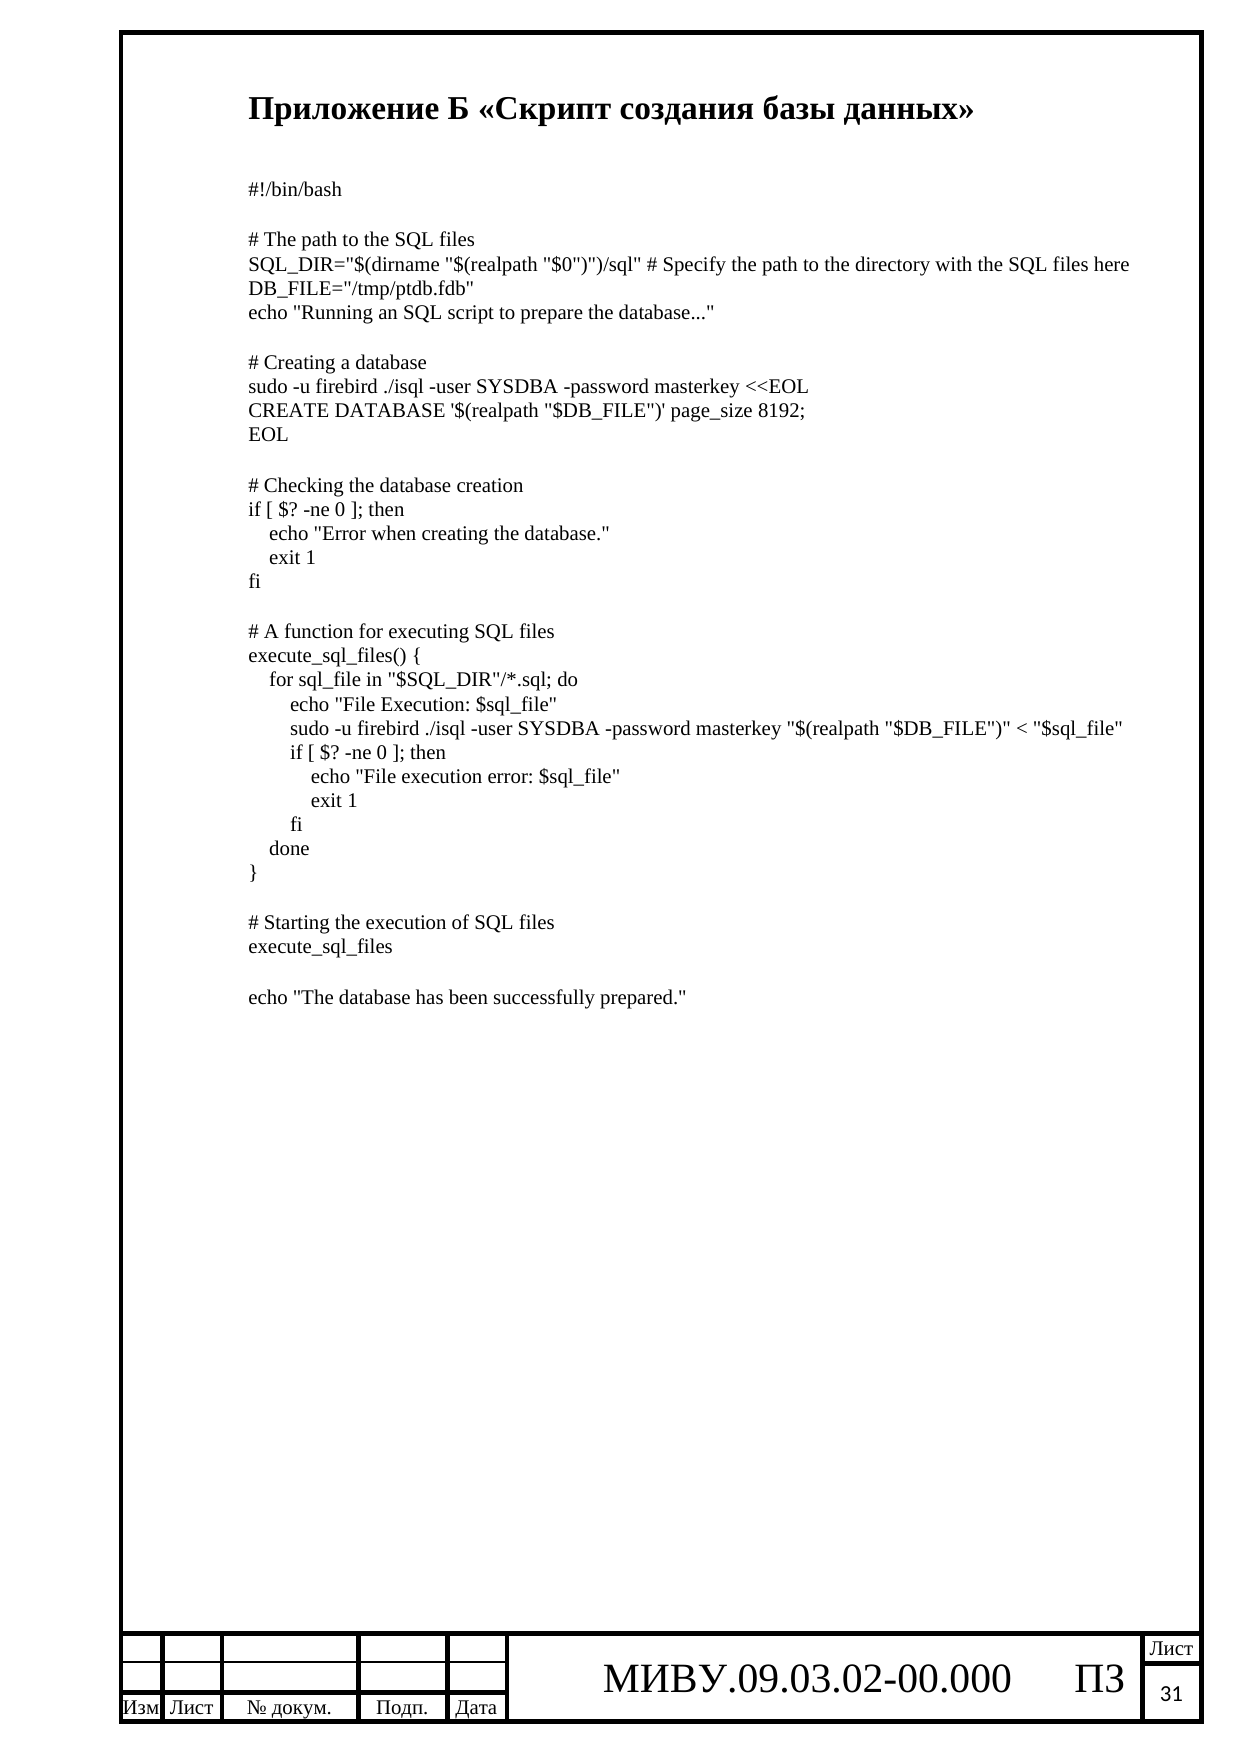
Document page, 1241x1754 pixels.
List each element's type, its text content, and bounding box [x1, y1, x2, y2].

text echo "Error when creating the database." [248, 521, 1169, 545]
text echo "File execution error: $sql_file" [248, 764, 1169, 788]
text # Creating a database [248, 350, 1169, 374]
text execute_sql_files [248, 934, 1169, 958]
text # Starting the execution of SQL files [248, 910, 1169, 934]
text DB_FILE="/tmp/ptdb.fdb" [248, 276, 1169, 299]
text EOL [248, 422, 1169, 446]
text # A function for executing SQL files [248, 619, 1169, 643]
text if [ $? -ne 0 ]; then [248, 497, 1169, 521]
text sudo -u firebird ./isql -user SYSDBA -password masterkey <<EOL [248, 374, 1169, 398]
text for sql_file in "$SQL_DIR"/*.sql; do [248, 667, 1169, 691]
text exit 1 [248, 788, 1169, 812]
text echo "File Execution: $sql_file" [248, 691, 1169, 716]
subtitle Приложение Б «Скрипт создания базы данных» [248, 89, 1169, 127]
text #!/bin/bash [248, 177, 1169, 201]
text } [248, 860, 1169, 884]
text if [ $? -ne 0 ]; then [248, 739, 1169, 764]
text execute_sql_files() { [248, 643, 1169, 667]
text # Checking the database creation [248, 473, 1169, 497]
text fi [248, 812, 1169, 836]
text fi [248, 569, 1169, 593]
text # The path to the SQL files [248, 227, 1169, 251]
text sudo -u firebird ./isql -user SYSDBA -password masterkey "$(realpath "$DB_FILE")" < "$sql_file" [248, 716, 1169, 739]
text SQL_DIR="$(dirname "$(realpath "$0")")/sql" # Specify the path to the directory with the SQL files here [248, 251, 1169, 276]
text exit 1 [248, 545, 1169, 569]
text done [248, 836, 1169, 860]
text CREATE DATABASE '$(realpath "$DB_FILE")' page_size 8192; [248, 398, 1169, 422]
text echo "Running an SQL script to prepare the database..." [248, 299, 1169, 324]
text echo "The database has been successfully prepared." [248, 985, 1169, 1009]
